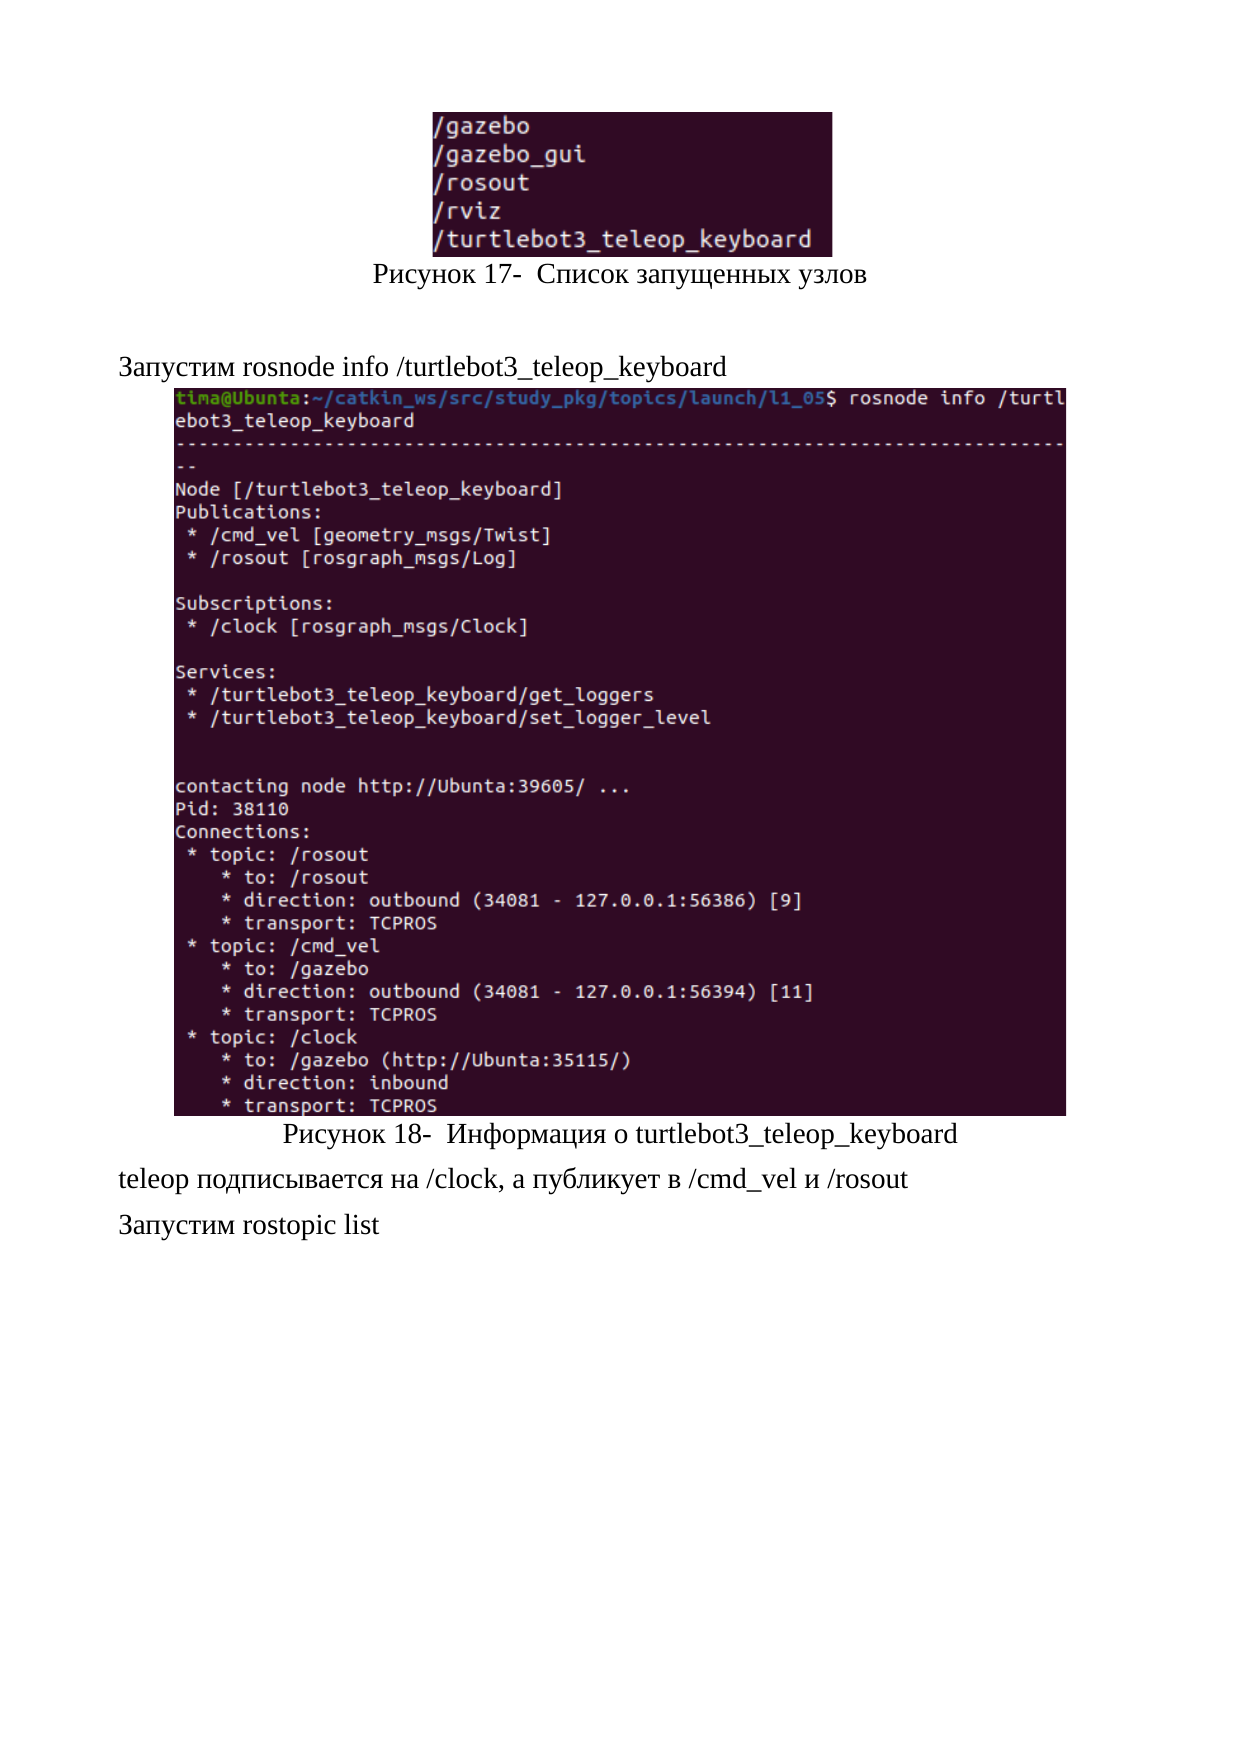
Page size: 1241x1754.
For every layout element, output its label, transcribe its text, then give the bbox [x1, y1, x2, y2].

text Запустим rosnode info /turtlebot3_teleop_keyboard [118, 349, 1122, 383]
text Запустим rostopic list [118, 1207, 1122, 1240]
text Рисунок 17- Список запущенных узлов [118, 118, 1122, 290]
text teleop подписывается на /clock, а публикует в /cmd_vel и /rosout [118, 1161, 1122, 1195]
picture [174, 388, 1067, 1116]
text Рисунок 18- Информация о turtlebot3_teleop_keyboard [118, 395, 1122, 1149]
picture [432, 112, 833, 257]
